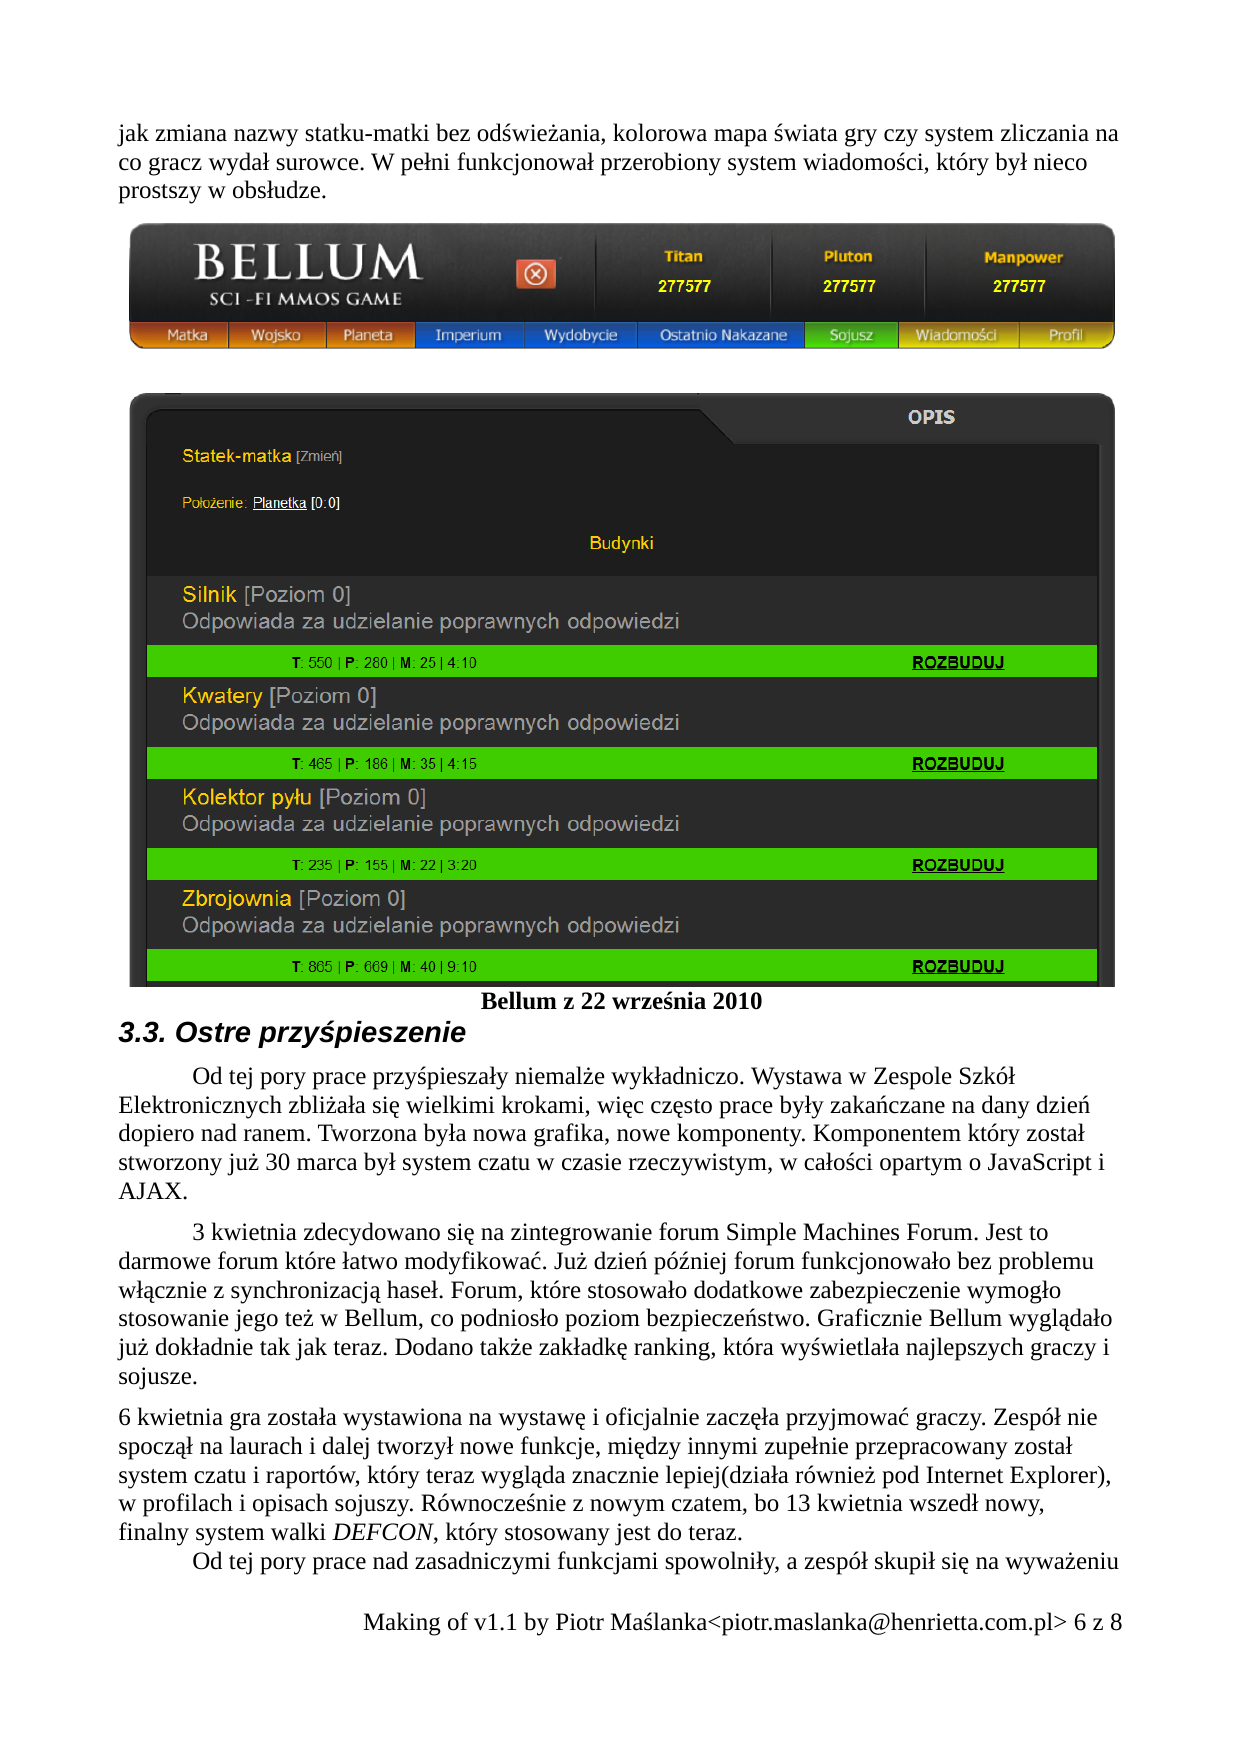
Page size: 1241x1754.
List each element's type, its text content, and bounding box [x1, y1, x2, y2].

subtitle 3.3. Ostre przyśpieszenie [118, 242, 1122, 1048]
text 6 kwietnia gra została wystawiona na wystawę i oficjalnie zaczęła przyjmować graczy. Zespół nie spoczął na laurach i dalej tworzył nowe funkcje, między innymi zupełnie przepracowany został system czatu i raportów, który teraz wygląda znacznie lepiej(działa również pod Internet Explorer), w profilach i opisach sojuszy. Równocześnie z nowym czatem, bo 13 kwietnia wszedł nowy, finalny system walki DEFCON, który stosowany jest do teraz. [118, 1402, 1122, 1546]
text Bellum z 22 września 2010 [123, 987, 1120, 1015]
text jak zmiana nazwy statku-matki bez odświeżania, kolorowa mapa świata gry czy system zliczania na co gracz wydał surowce. W pełni funkcjonował przerobiony system wiadomości, który był nieco prostszy w obsłudze. [118, 118, 1122, 204]
text Od tej pory prace przyśpieszały niemalże wykładniczo. Wystawa w Zespole Szkół Elektronicznych zbliżała się wielkimi krokami, więc często prace były zakańczane na dany dzień dopiero nad ranem. Tworzona była nowa grafika, nowe komponenty. Komponentem który został stworzony już 30 marca był system czatu w czasie rzeczywistym, w całości opartym o JavaScript i AJAX. [118, 1061, 1122, 1205]
subtitle [123, 208, 1120, 221]
text 3 kwietnia zdecydowano się na zintegrowanie forum Simple Machines Forum. Jest to darmowe forum które łatwo modyfikować. Już dzień później forum funkcjonowało bez problemu włącznie z synchronizacją haseł. Forum, które stosowało dodatkowe zabezpieczenie wymogło stosowanie jego też w Bellum, co podniosło poziom bezpieczeństwo. Graficznie Bellum wyglądało już dokładnie tak jak teraz. Dodano także zakładkę ranking, która wyświetlała najlepszych graczy i sojusze. [118, 1217, 1122, 1390]
text Od tej pory prace nad zasadniczymi funkcjami spowolniły, a zespół skupił się na wyważeniu [118, 1546, 1122, 1575]
